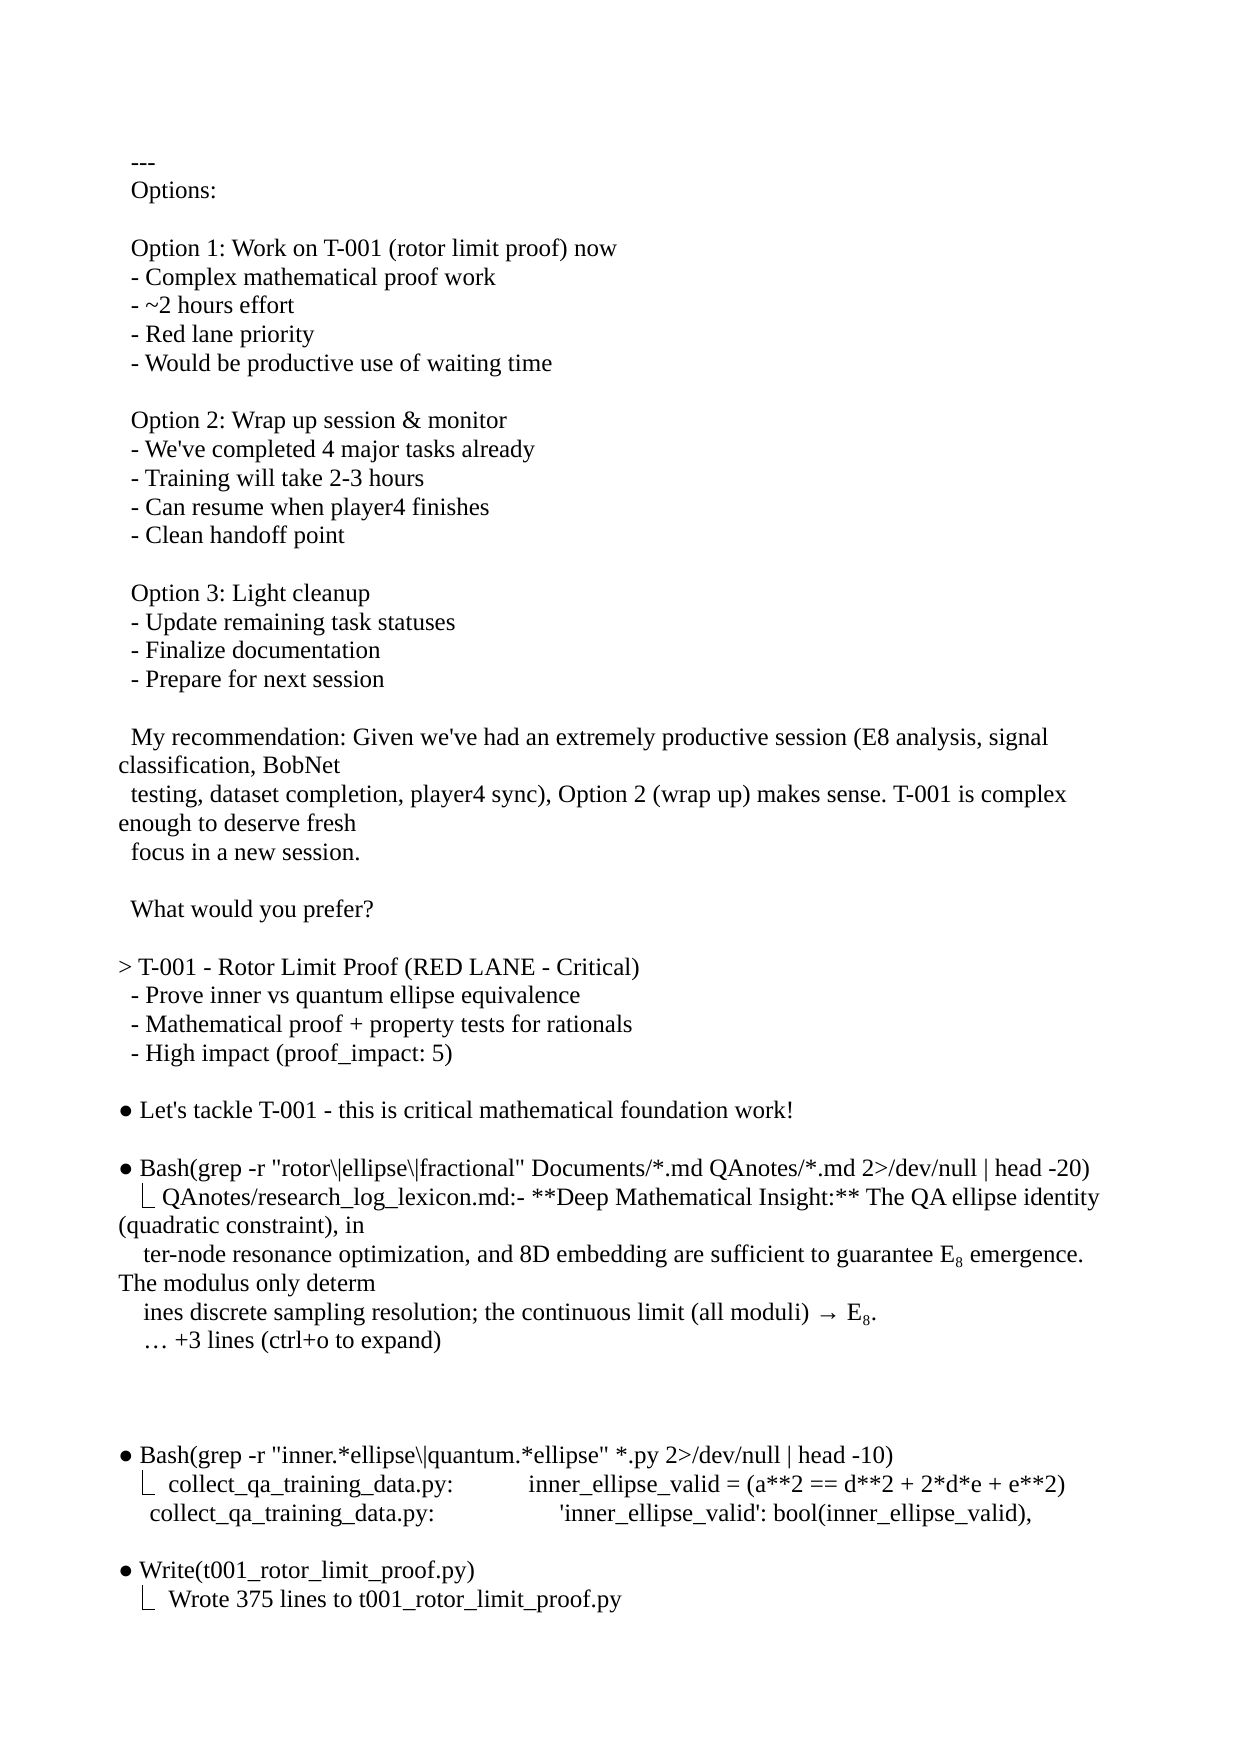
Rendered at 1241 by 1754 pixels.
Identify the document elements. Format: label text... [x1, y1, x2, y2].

text ter-node resonance optimization, and 8D embedding are sufficient to guarantee E₈ emergence. The modulus only determ [118, 1239, 1122, 1297]
text ⎿ Wrote 375 lines to t001_rotor_limit_proof.py [118, 1584, 1122, 1613]
text focus in a new session. [118, 837, 1122, 866]
text - Training will take 2-3 hours [118, 463, 1122, 492]
text ⎿ QAnotes/research_log_lexicon.md:- **Deep Mathematical Insight:** The QA ellipse identity (quadratic constraint), in [118, 1182, 1122, 1239]
text Option 3: Light cleanup [118, 578, 1122, 607]
text - Update remaining task statuses [118, 607, 1122, 636]
text ● Let's tackle T-001 - this is critical mathematical foundation work! [118, 1096, 1122, 1124]
text What would you prefer? [118, 894, 1122, 923]
text - Clean handoff point [118, 521, 1122, 549]
text - Red lane priority [118, 319, 1122, 348]
text - ~2 hours effort [118, 291, 1122, 319]
text - Finalize documentation [118, 636, 1122, 664]
text - We've completed 4 major tasks already [118, 434, 1122, 463]
text Option 1: Work on T-001 (rotor limit proof) now [118, 233, 1122, 262]
text > T-001 - Rotor Limit Proof (RED LANE - Critical) [118, 952, 1122, 981]
text - Would be productive use of waiting time [118, 348, 1122, 377]
text ● Write(t001_rotor_limit_proof.py) [118, 1556, 1122, 1584]
text My recommendation: Given we've had an extremely productive session (E8 analysis, signal classification, BobNet [118, 722, 1122, 779]
text ⎿ collect_qa_training_data.py: inner_ellipse_valid = (a**2 == d**2 + 2*d*e + e**2) [118, 1469, 1122, 1498]
text --- [118, 147, 1122, 176]
text - Can resume when player4 finishes [118, 492, 1122, 521]
text - Prepare for next session [118, 664, 1122, 693]
text - Complex mathematical proof work [118, 262, 1122, 291]
text - Mathematical proof + property tests for rationals [118, 1009, 1122, 1038]
text ines discrete sampling resolution; the continuous limit (all moduli) → E₈. [118, 1297, 1122, 1326]
text ● Bash(grep -r "inner.*ellipse\|quantum.*ellipse" *.py 2>/dev/null | head -10) [118, 1441, 1122, 1469]
text testing, dataset completion, player4 sync), Option 2 (wrap up) makes sense. T-001 is complex enough to deserve fresh [118, 779, 1122, 837]
text ● Bash(grep -r "rotor\|ellipse\|fractional" Documents/*.md QAnotes/*.md 2>/dev/null | head -20) [118, 1153, 1122, 1182]
text - Prove inner vs quantum ellipse equivalence [118, 981, 1122, 1009]
text Options: [118, 176, 1122, 204]
text Option 2: Wrap up session & monitor [118, 406, 1122, 434]
text - High impact (proof_impact: 5) [118, 1038, 1122, 1067]
text collect_qa_training_data.py: 'inner_ellipse_valid': bool(inner_ellipse_valid), [118, 1498, 1122, 1527]
text … +3 lines (ctrl+o to expand) [118, 1326, 1122, 1354]
